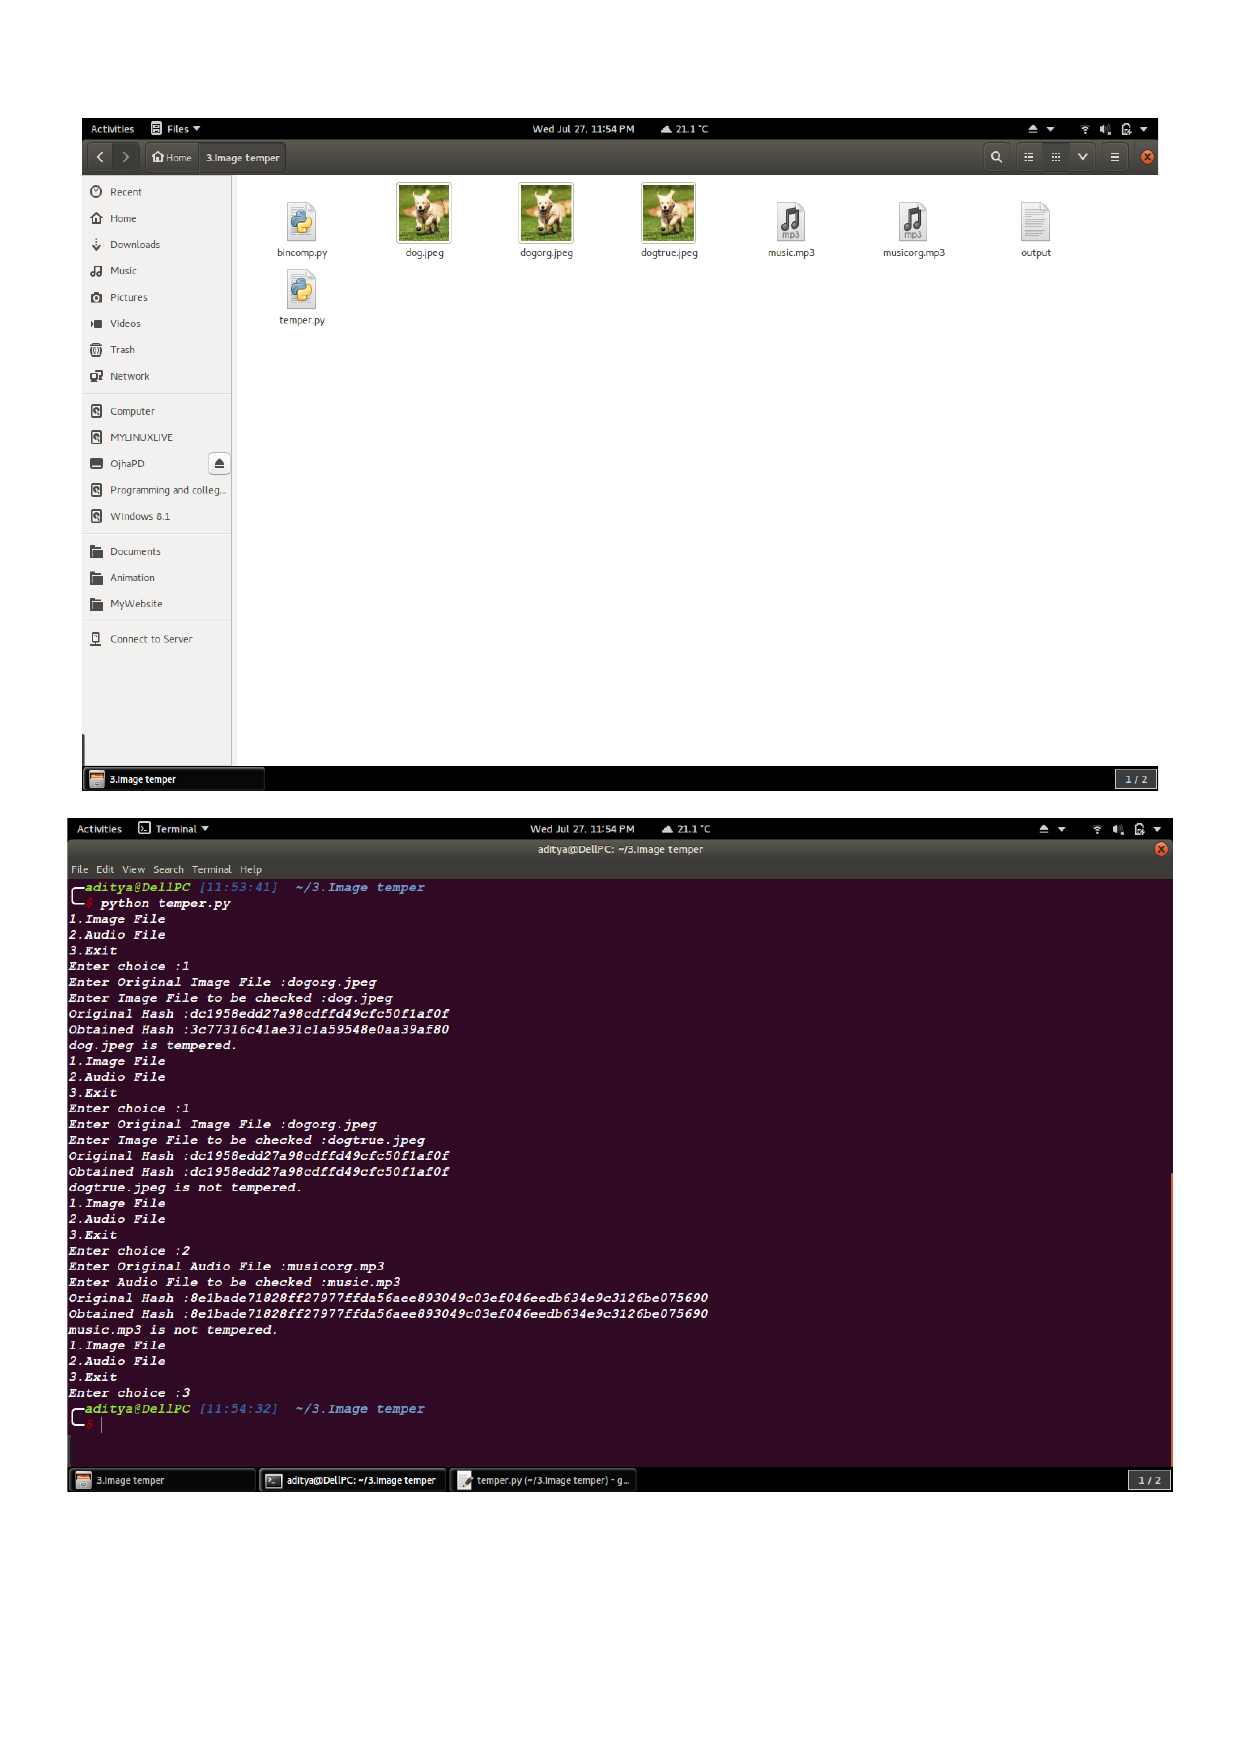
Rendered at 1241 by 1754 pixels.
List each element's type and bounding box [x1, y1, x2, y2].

picture [67, 818, 1173, 1492]
picture [82, 118, 1159, 791]
